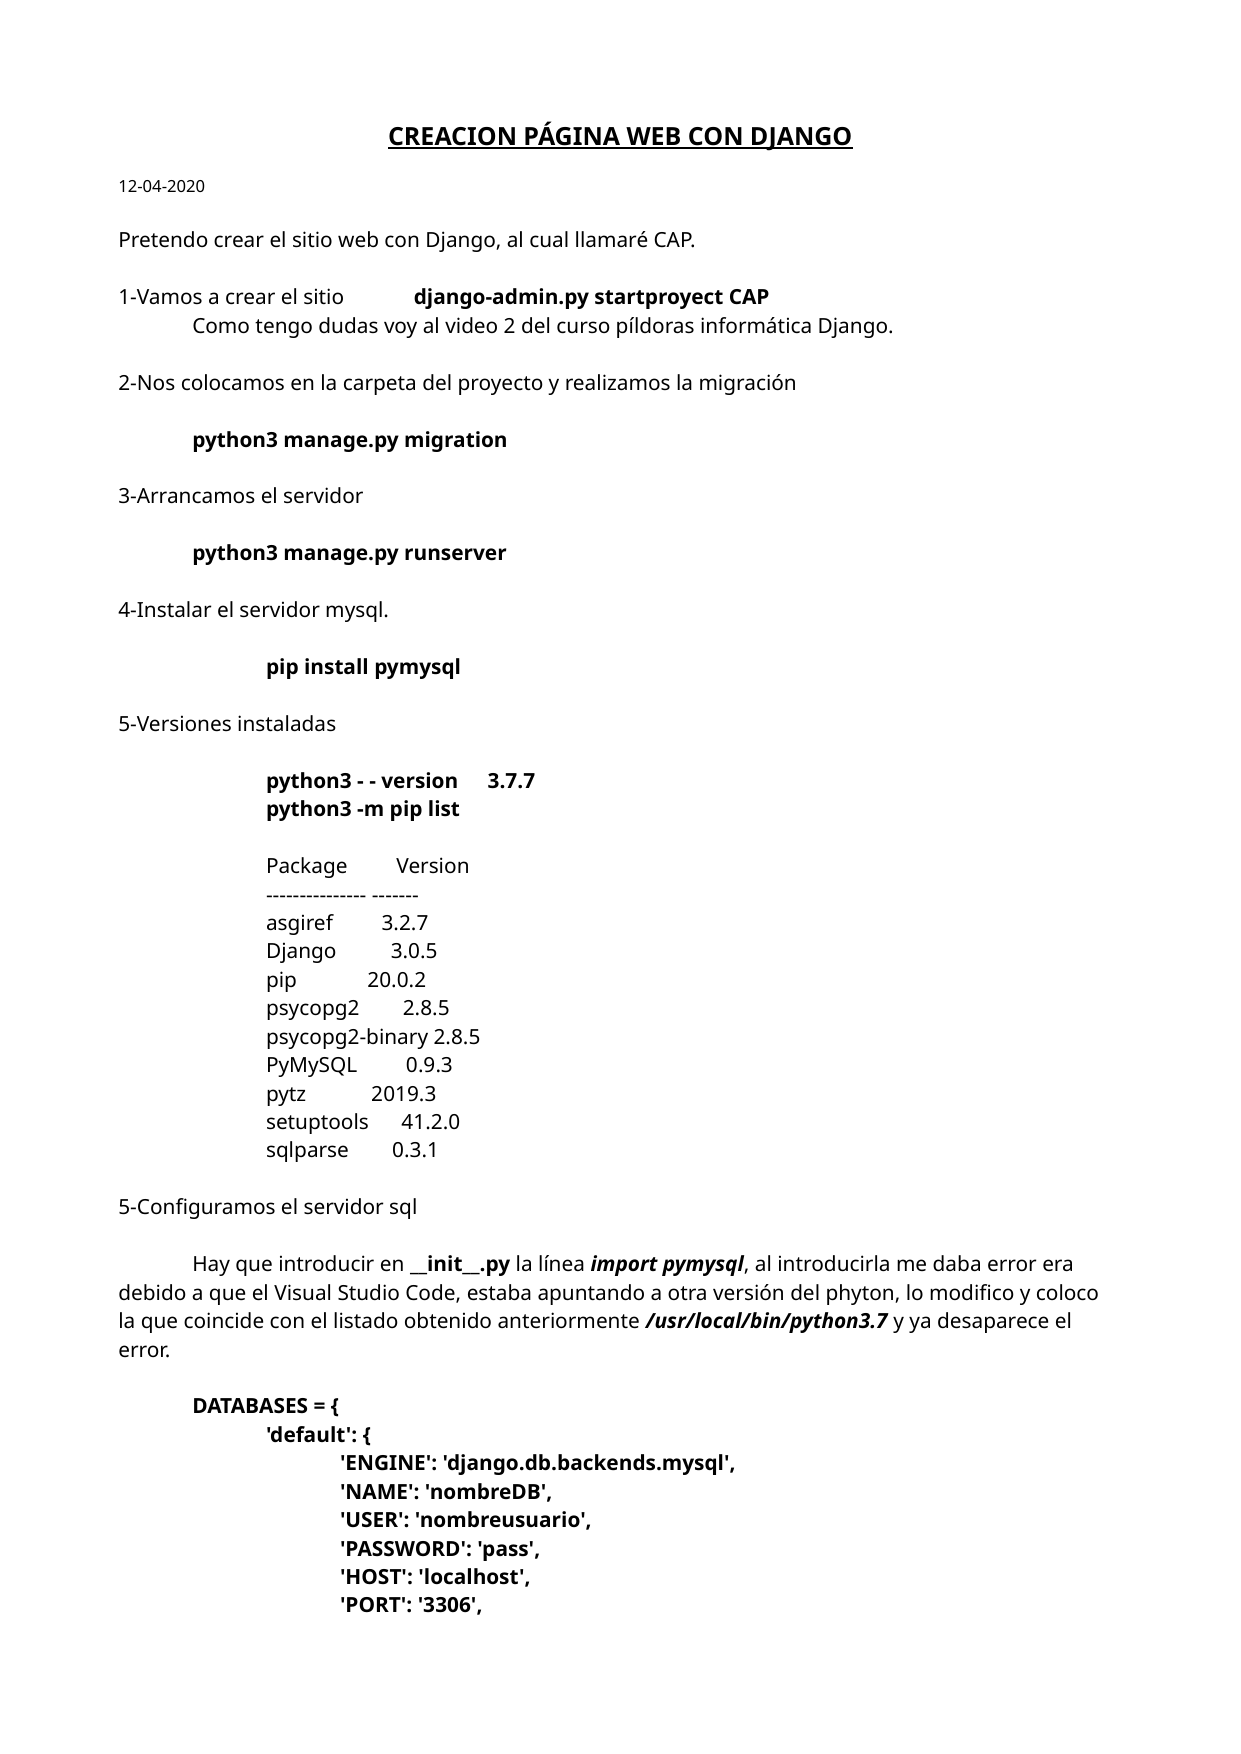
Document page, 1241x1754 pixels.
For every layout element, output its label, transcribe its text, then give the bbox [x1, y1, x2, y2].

text pip install pymysql [118, 652, 1122, 681]
text asgiref 3.2.7 [118, 908, 1122, 937]
text Package Version [118, 851, 1122, 880]
text 4-Instalar el servidor mysql. [118, 595, 1122, 624]
text DATABASES = { 'default': { 'ENGINE': 'django.db.backends.mysql', 'NAME': 'nombreDB', 'USER': 'nombreusuario', 'PASSWORD': 'pass', 'HOST': 'localhost', 'PORT': '3306', [118, 1392, 1122, 1619]
text Como tengo dudas voy al video 2 del curso píldoras informática Django. [118, 311, 1122, 339]
text 2-Nos colocamos en la carpeta del proyecto y realizamos la migración [118, 368, 1122, 396]
text psycopg2 2.8.5 [118, 993, 1122, 1022]
text psycopg2-binary 2.8.5 [118, 1022, 1122, 1050]
text Django 3.0.5 [118, 937, 1122, 965]
text sqlparse 0.3.1 [118, 1136, 1122, 1164]
text 12-04-2020 [118, 174, 1122, 197]
text pytz 2019.3 [118, 1079, 1122, 1107]
text CREACION PÁGINA WEB CON DJANGO [118, 118, 1122, 152]
text Hay que introducir en __init__.py la línea import pymysql, al introducirla me daba error era debido a que el Visual Studio Code, estaba apuntando a otra versión del phyton, lo modifico y coloco la que coincide con el listado obtenido anteriormente /usr/local/bin/python3.7 y ya desaparece el error. [118, 1249, 1122, 1363]
text python3 - - version 3.7.7 [118, 766, 1122, 794]
text PyMySQL 0.9.3 [118, 1050, 1122, 1079]
text python3 -m pip list [118, 794, 1122, 823]
text python3 manage.py runserver [118, 538, 1122, 567]
text --------------- ------- [118, 880, 1122, 908]
text 5-Configuramos el servidor sql [118, 1192, 1122, 1221]
text 1-Vamos a crear el sitio django-admin.py startproyect CAP [118, 282, 1122, 311]
text setuptools 41.2.0 [118, 1107, 1122, 1136]
text Pretendo crear el sitio web con Django, al cual llamaré CAP. [118, 226, 1122, 254]
text 3-Arrancamos el servidor [118, 482, 1122, 510]
text 5-Versiones instaladas [118, 709, 1122, 737]
text pip 20.0.2 [118, 965, 1122, 993]
text python3 manage.py migration [118, 425, 1122, 453]
